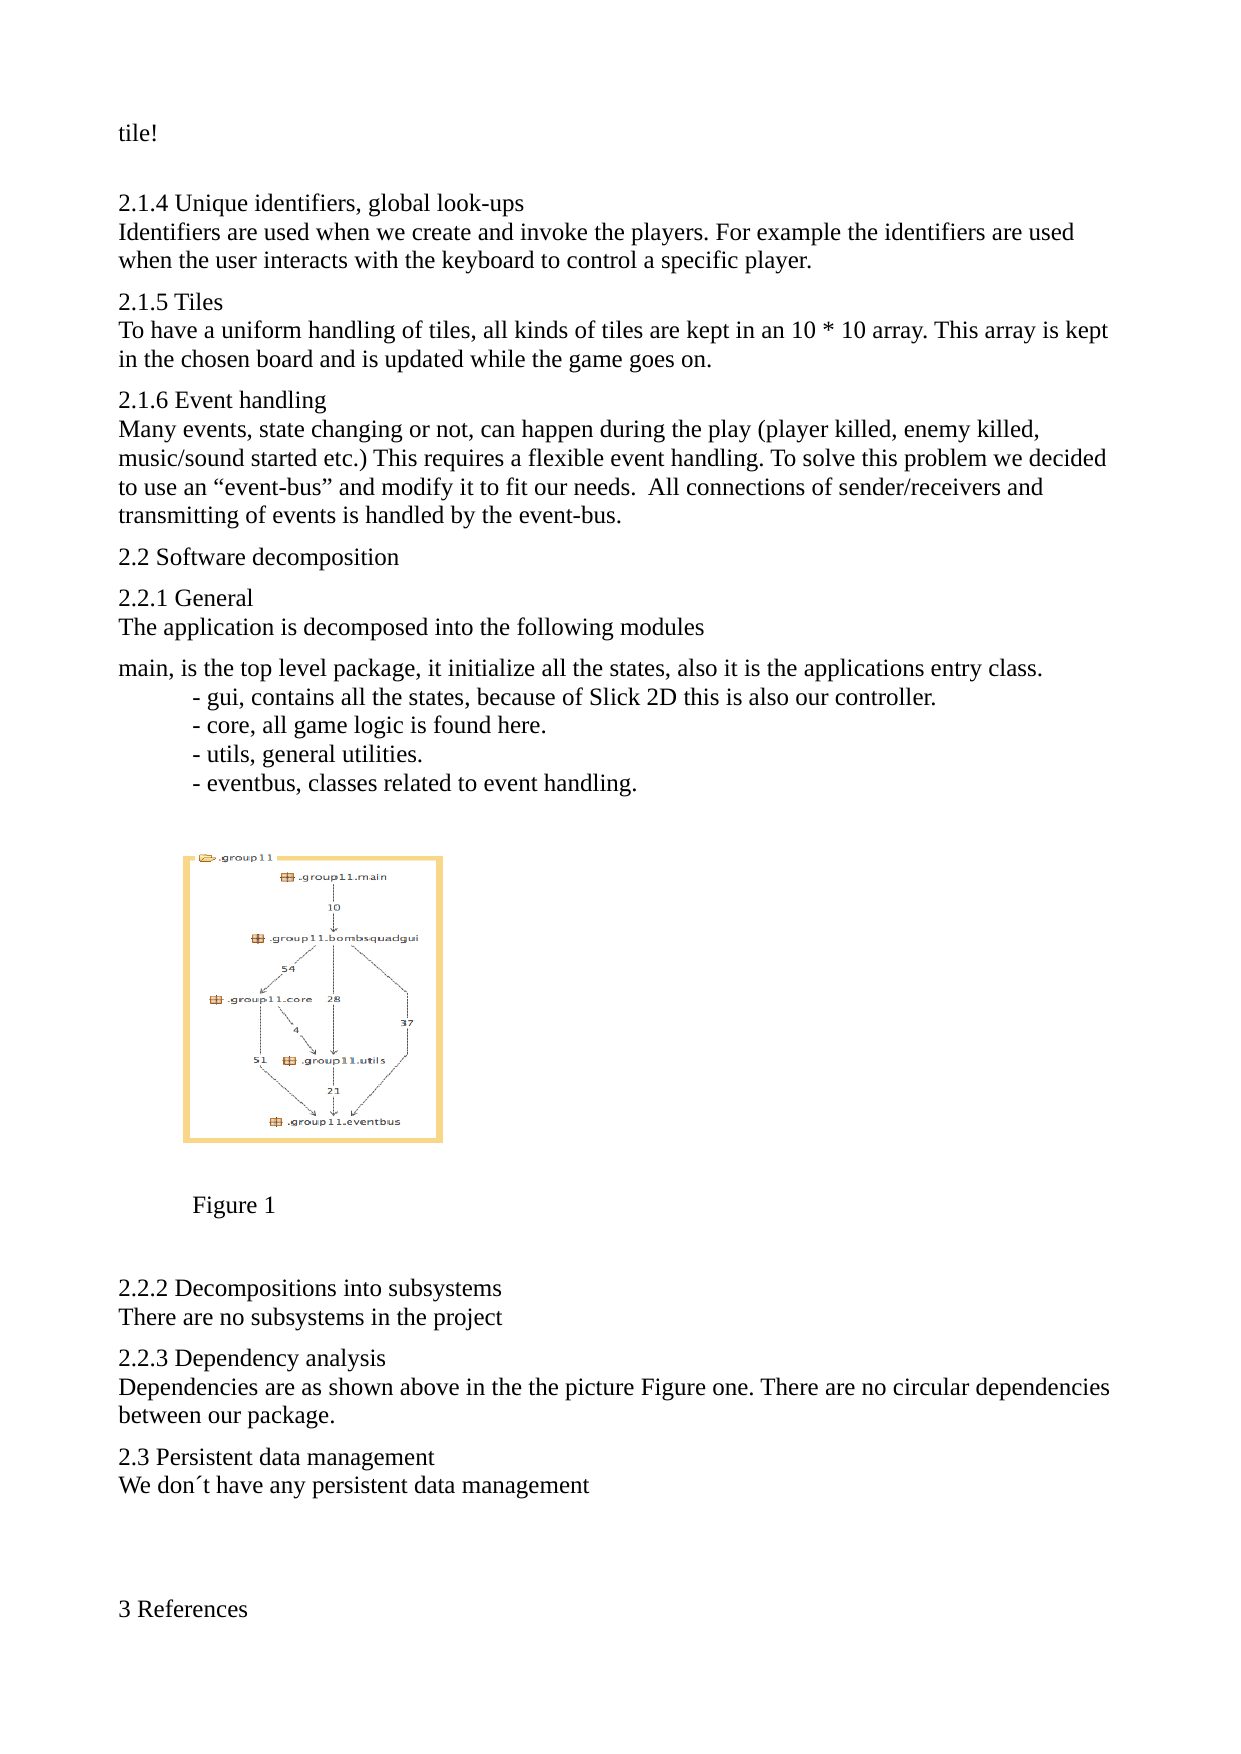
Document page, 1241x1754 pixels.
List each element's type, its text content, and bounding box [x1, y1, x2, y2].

text Figure 1 [118, 1190, 1122, 1219]
text 2.2.2 Decompositions into subsystems There are no subsystems in the project [118, 1273, 1122, 1330]
text 2.1.6 Event handling Many events, state changing or not, can happen during the play (player killed, enemy killed, music/sound started etc.) This requires a flexible event handling. To solve this problem we decided to use an “event-bus” and modify it to fit our needs. All connections of sender/receivers and transmitting of events is handled by the event-bus. [118, 386, 1122, 529]
text 2.3 Persistent data management We don´t have any persistent data management [118, 1442, 1122, 1499]
text 3 References [118, 1594, 1122, 1623]
text 2.2.1 General The application is decomposed into the following modules [118, 583, 1122, 641]
picture [180, 852, 449, 1149]
text main, is the top level package, it initialize all the states, also it is the applications entry class. - gui, contains all the states, because of Slick 2D this is also our controller. - core, all game logic is found here. - utils, general utilities. - eventbus, classes related to event handling. [118, 653, 1122, 1178]
text 2.1.4 Unique identifiers, global look-ups Identifiers are used when we create and invoke the players. For example the identifiers are used when the user interacts with the keyboard to control a specific player. [118, 188, 1122, 274]
text 2.1.5 Tiles To have a uniform handling of tiles, all kinds of tiles are kept in an 10 * 10 array. This array is kept in the chosen board and is updated while the game goes on. [118, 287, 1122, 373]
text tile! [118, 118, 1122, 176]
text 2.2.3 Dependency analysis Dependencies are as shown above in the the picture Figure one. There are no circular dependencies between our package. [118, 1343, 1122, 1429]
text 2.2 Software decomposition [118, 542, 1122, 571]
